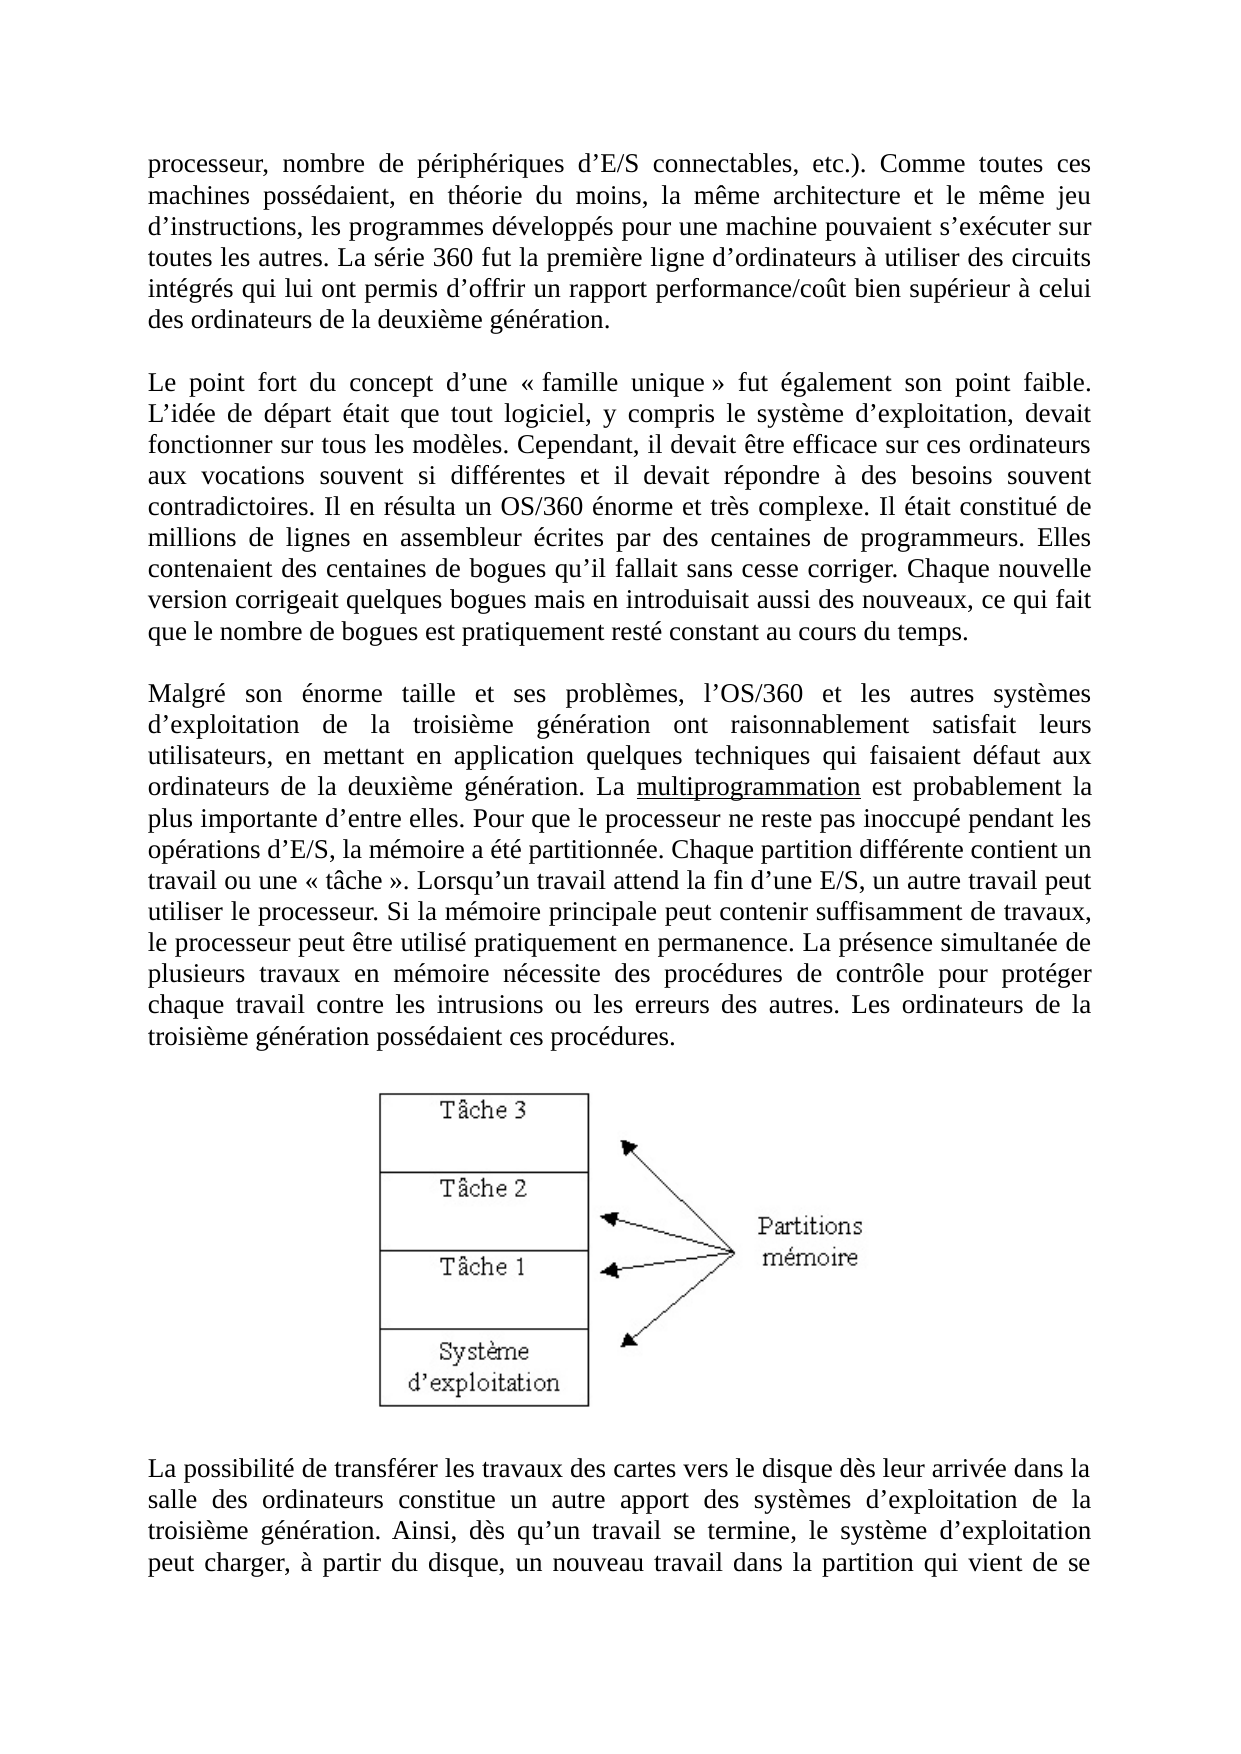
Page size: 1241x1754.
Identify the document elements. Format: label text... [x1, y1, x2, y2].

text La possibilité de transférer les travaux des cartes vers le disque dès leur arrivée dans la salle des ordinateurs constitue un autre apport des systèmes d’exploitation de la troisième génération. Ainsi, dès qu’un travail se termine, le système d’exploitation peut charger, à partir du disque, un nouveau travail dans la partition qui vient de se [148, 1452, 1093, 1577]
text Le point fort du concept d’une « famille unique » fut également son point faible. L’idée de départ était que tout logiciel, y compris le système d’exploitation, devait fonctionner sur tous les modèles. Cependant, il devait être efficace sur ces ordinateurs aux vocations souvent si différentes et il devait répondre à des besoins souvent contradictoires. Il en résulta un OS/360 énorme et très complexe. Il était constitué de millions de lignes en assembleur écrites par des centaines de programmeurs. Elles contenaient des centaines de bogues qu’il fallait sans cesse corriger. Chaque nouvelle version corrigeait quelques bogues mais en introduisait aussi des nouveaux, ce qui fait que le nombre de bogues est pratiquement resté constant au cours du temps. [148, 366, 1093, 646]
text processeur, nombre de périphériques d’E/S connectables, etc.). Comme toutes ces machines possédaient, en théorie du moins, la même architecture et le même jeu d’instructions, les programmes développés pour une machine pouvaient s’exécuter sur toutes les autres. La série 360 fut la première ligne d’ordinateurs à utiliser des circuits intégrés qui lui ont permis d’offrir un rapport performance/coût bien supérieur à celui des ordinateurs de la deuxième génération. [148, 148, 1093, 334]
text Malgré son énorme taille et ses problèmes, l’OS/360 et les autres systèmes d’exploitation de la troisième génération ont raisonnablement satisfait leurs utilisateurs, en mettant en application quelques techniques qui faisaient défaut aux ordinateurs de la deuxième génération. La multiprogrammation est probablement la plus importante d’entre elles. Pour que le processeur ne reste pas inoccupé pendant les opérations d’E/S, la mémoire a été partitionnée. Chaque partition différente contient un travail ou une « tâche ». Lorsqu’un travail attend la fin d’une E/S, un autre travail peut utiliser le processeur. Si la mémoire principale peut contenir suffisamment de travaux, le processeur peut être utilisé pratiquement en permanence. La présence simultanée de plusieurs travaux en mémoire nécessite des procédures de contrôle pour protéger chaque travail contre les intrusions ou les erreurs des autres. Les ordinateurs de la troisième génération possédaient ces procédures. [148, 677, 1093, 1051]
